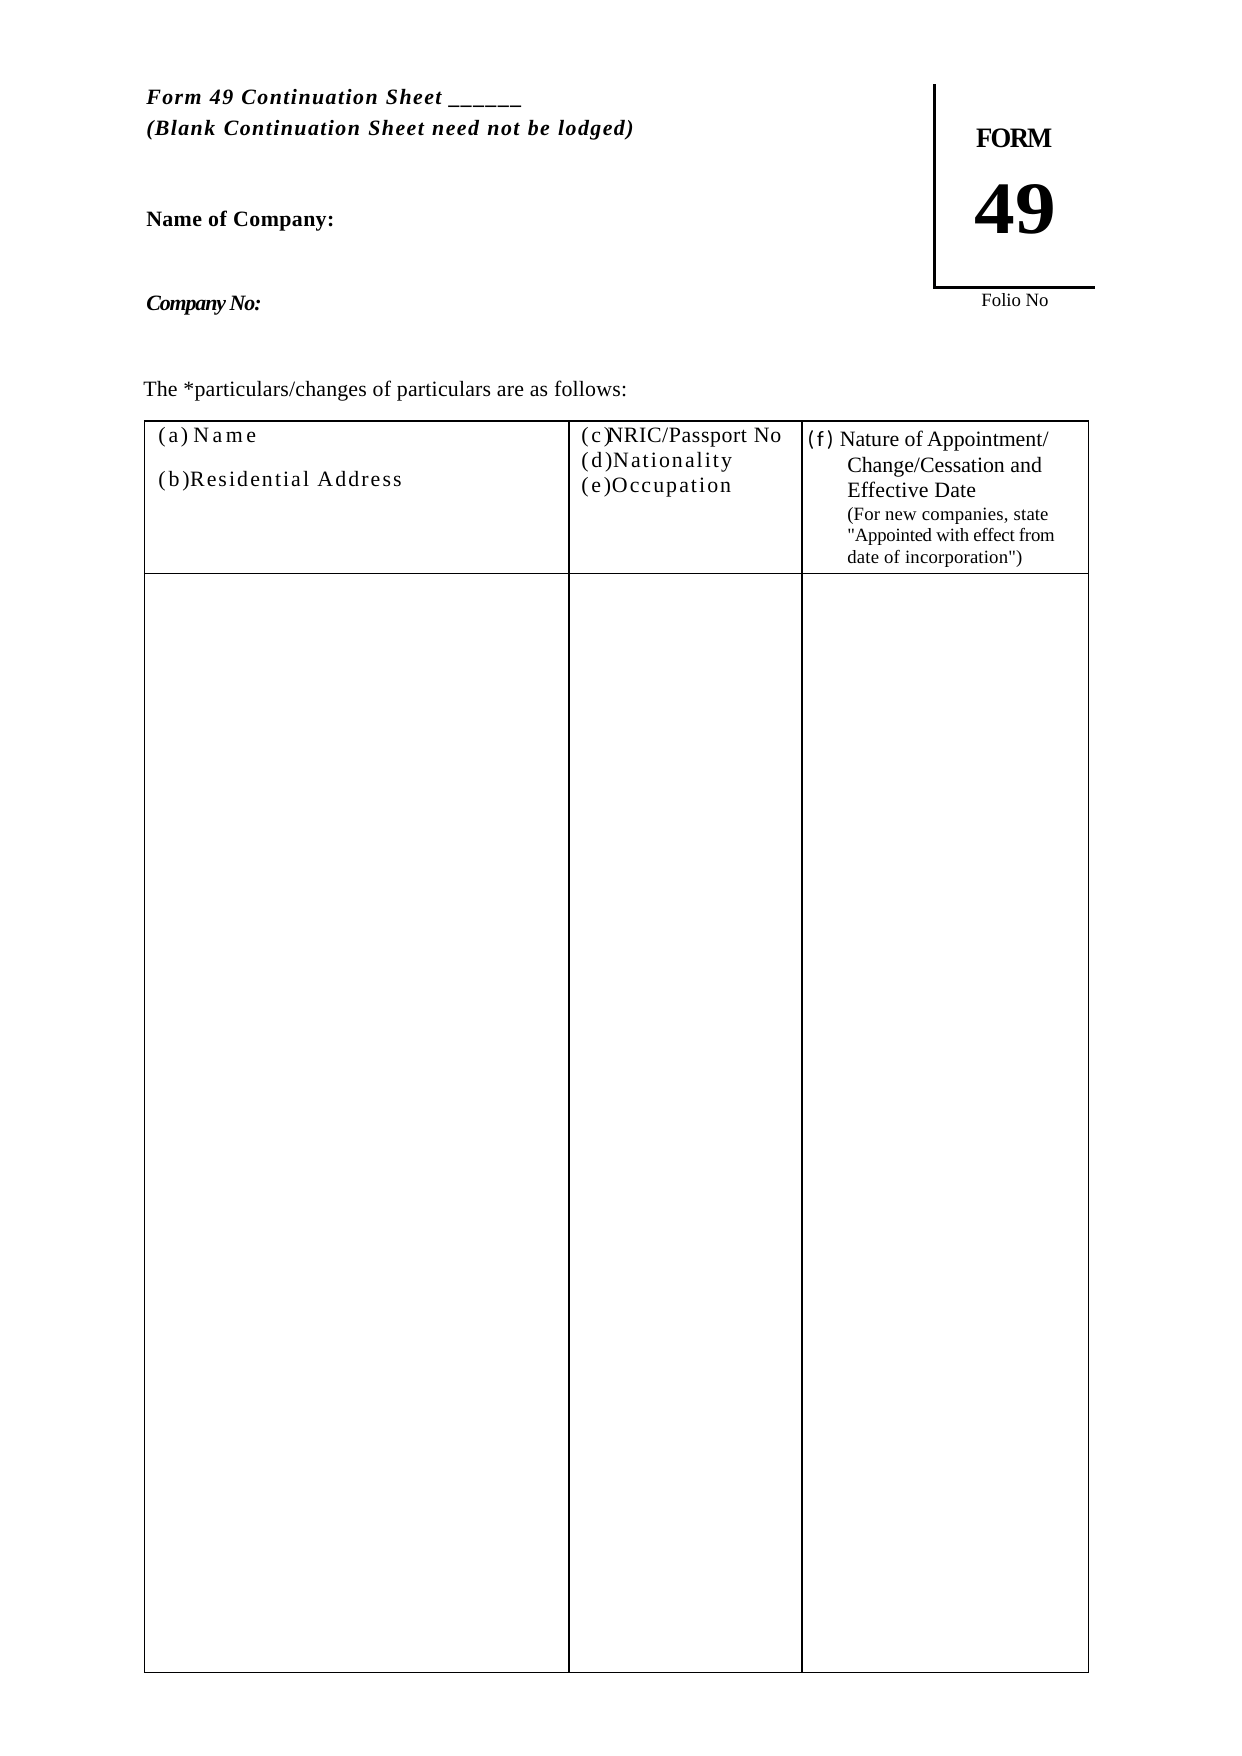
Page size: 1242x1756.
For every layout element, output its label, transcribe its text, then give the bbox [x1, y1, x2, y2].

table_header NRIC/Passport No Nationality Occupation [570, 422, 801, 573]
table_cell Form 49 Continuation Sheet ______ (Blank Continuation Sheet need not be lodged) Name of Company: <o.name> Company No: <o.uen> [146, 84, 919, 325]
table_cell [919, 84, 933, 286]
table_cell FORM 49 [936, 84, 1095, 286]
table_header Name Residential Address [145, 422, 568, 573]
table_header [146, 80, 919, 84]
table_cell [919, 286, 934, 325]
table_cell [145, 574, 568, 1672]
table_cell [570, 574, 801, 1672]
table_header [934, 80, 1095, 84]
table_header [919, 80, 934, 84]
table_header Nature of Appointment/ Change/Cessation and Effective Date (For new companies, state "Appointed with effect from date of incorporation") [803, 422, 1088, 573]
table_cell [803, 574, 1088, 1672]
text The *particulars/changes of particulars are as follows: [143, 376, 1103, 402]
table_cell Folio No [934, 289, 1095, 325]
